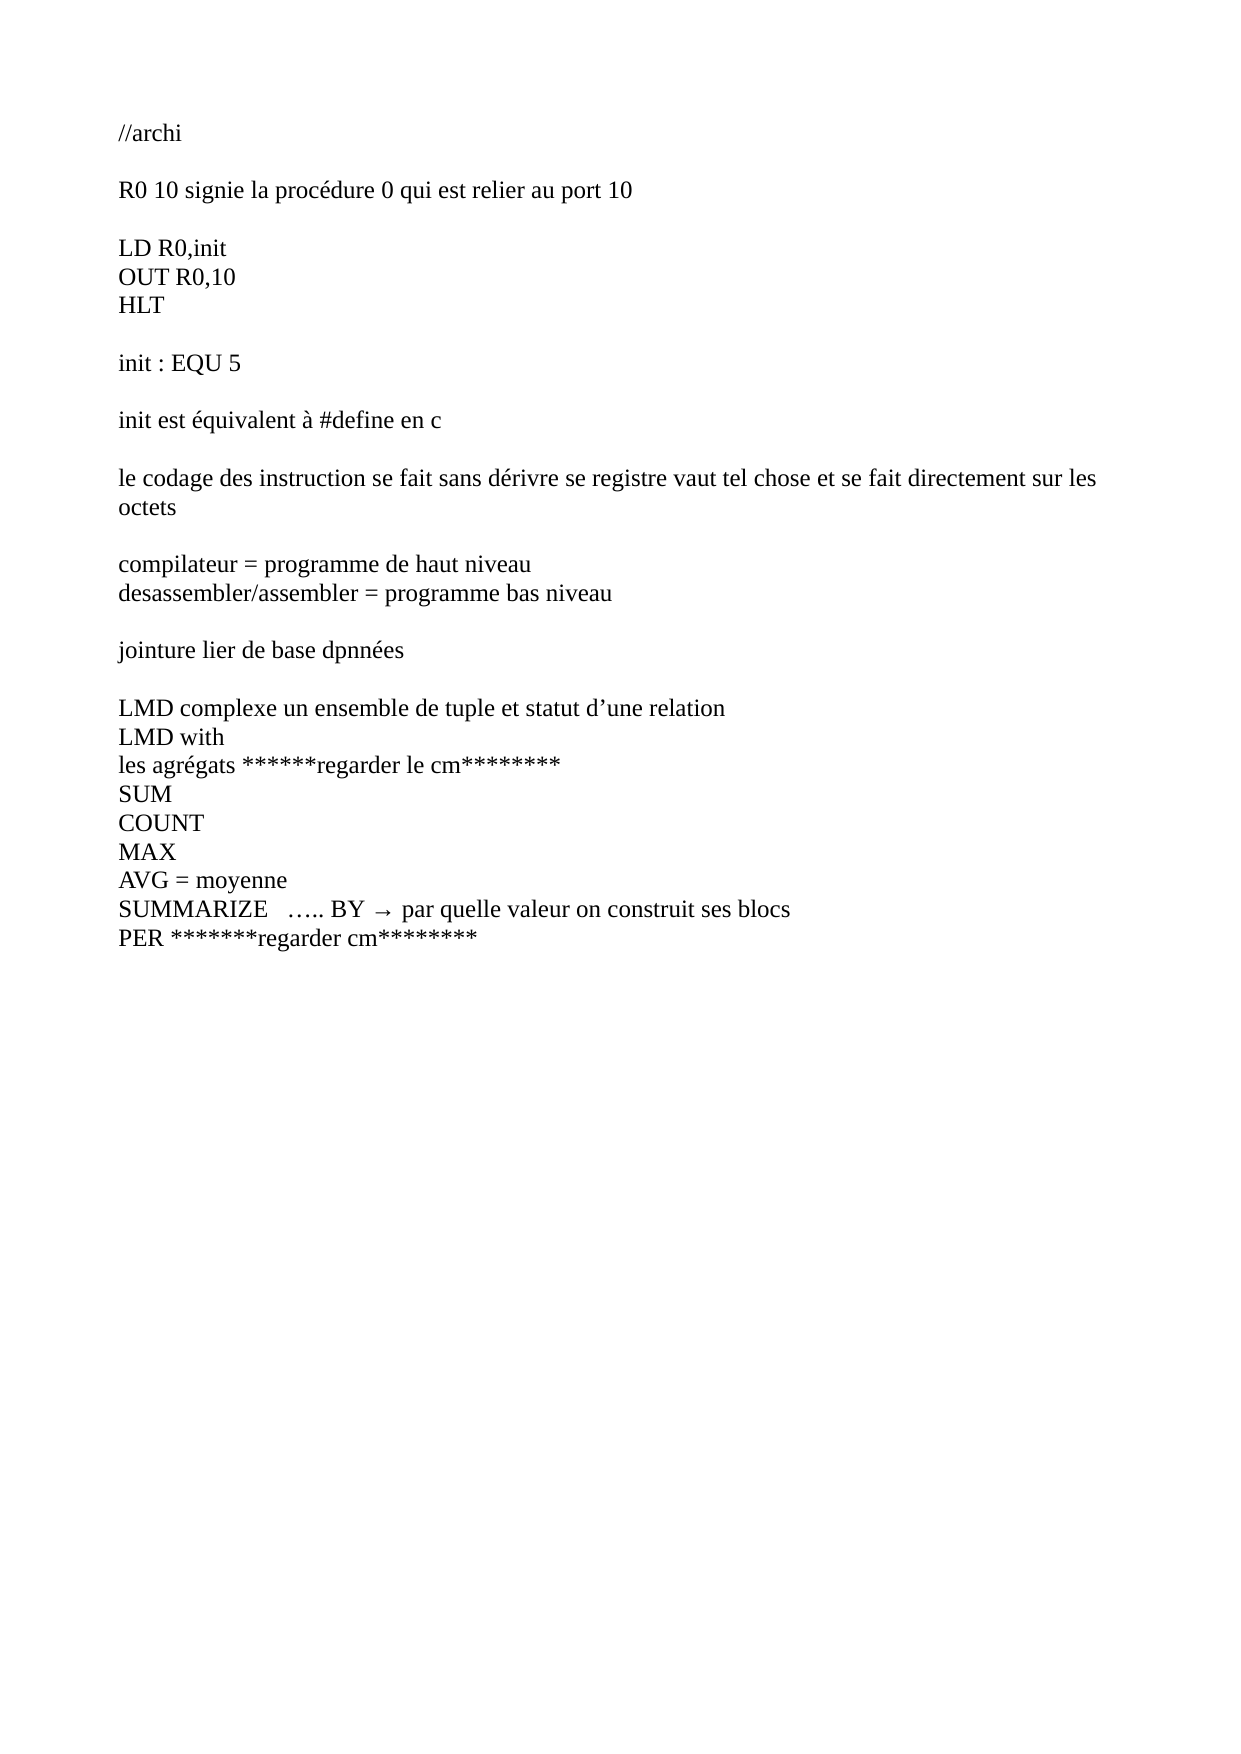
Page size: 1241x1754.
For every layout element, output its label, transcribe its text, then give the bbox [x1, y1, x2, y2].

text HLT [118, 291, 1122, 319]
text MAX [118, 837, 1122, 866]
text AVG = moyenne [118, 866, 1122, 894]
text PER *******regarder cm******** [118, 923, 1122, 952]
text //archi [118, 118, 1122, 147]
text COUNT [118, 808, 1122, 837]
text desassembler/assembler = programme bas niveau [118, 578, 1122, 607]
text le codage des instruction se fait sans dérivre se registre vaut tel chose et se fait directement sur les octets [118, 463, 1122, 521]
text init est équivalent à #define en c [118, 406, 1122, 434]
text SUMMARIZE ….. BY → par quelle valeur on construit ses blocs [118, 894, 1122, 923]
text compilateur = programme de haut niveau [118, 549, 1122, 578]
text SUM [118, 779, 1122, 808]
text LD R0,init [118, 233, 1122, 262]
text jointure lier de base dpnnées [118, 636, 1122, 664]
text OUT R0,10 [118, 262, 1122, 291]
text les agrégats ******regarder le cm******** [118, 751, 1122, 779]
text R0 10 signie la procédure 0 qui est relier au port 10 [118, 176, 1122, 204]
text LMD with [118, 722, 1122, 751]
text init : EQU 5 [118, 348, 1122, 377]
text LMD complexe un ensemble de tuple et statut d’une relation [118, 693, 1122, 722]
